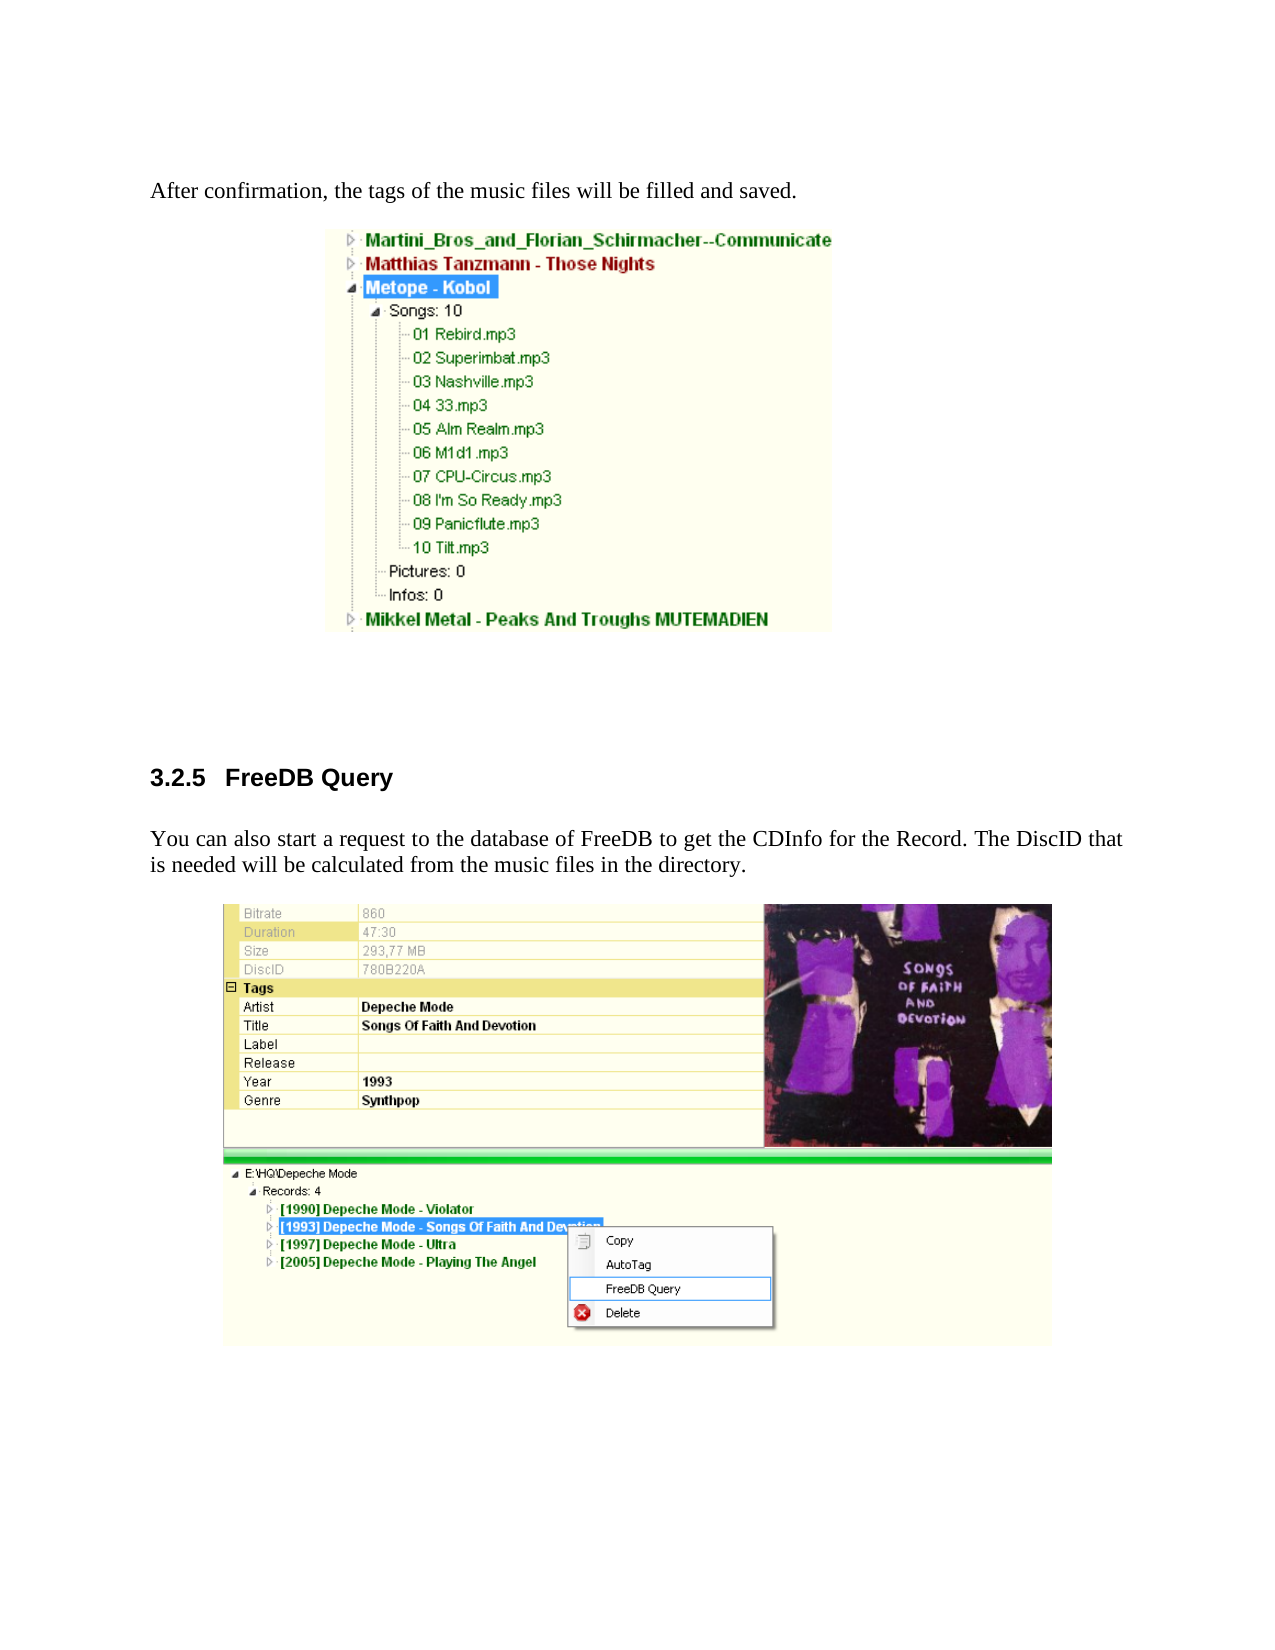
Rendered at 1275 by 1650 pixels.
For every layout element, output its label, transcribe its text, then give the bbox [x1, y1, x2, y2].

text After confirmation, the tags of the music files will be filled and saved. [150, 177, 1125, 203]
text You can also start a request to the database of FreeDB to get the CDInfo for the Record. The DiscID that is needed will be calculated from the music files in the directory. [150, 825, 1125, 878]
subtitle 3.2.5 FreeDB Query [150, 763, 1125, 792]
